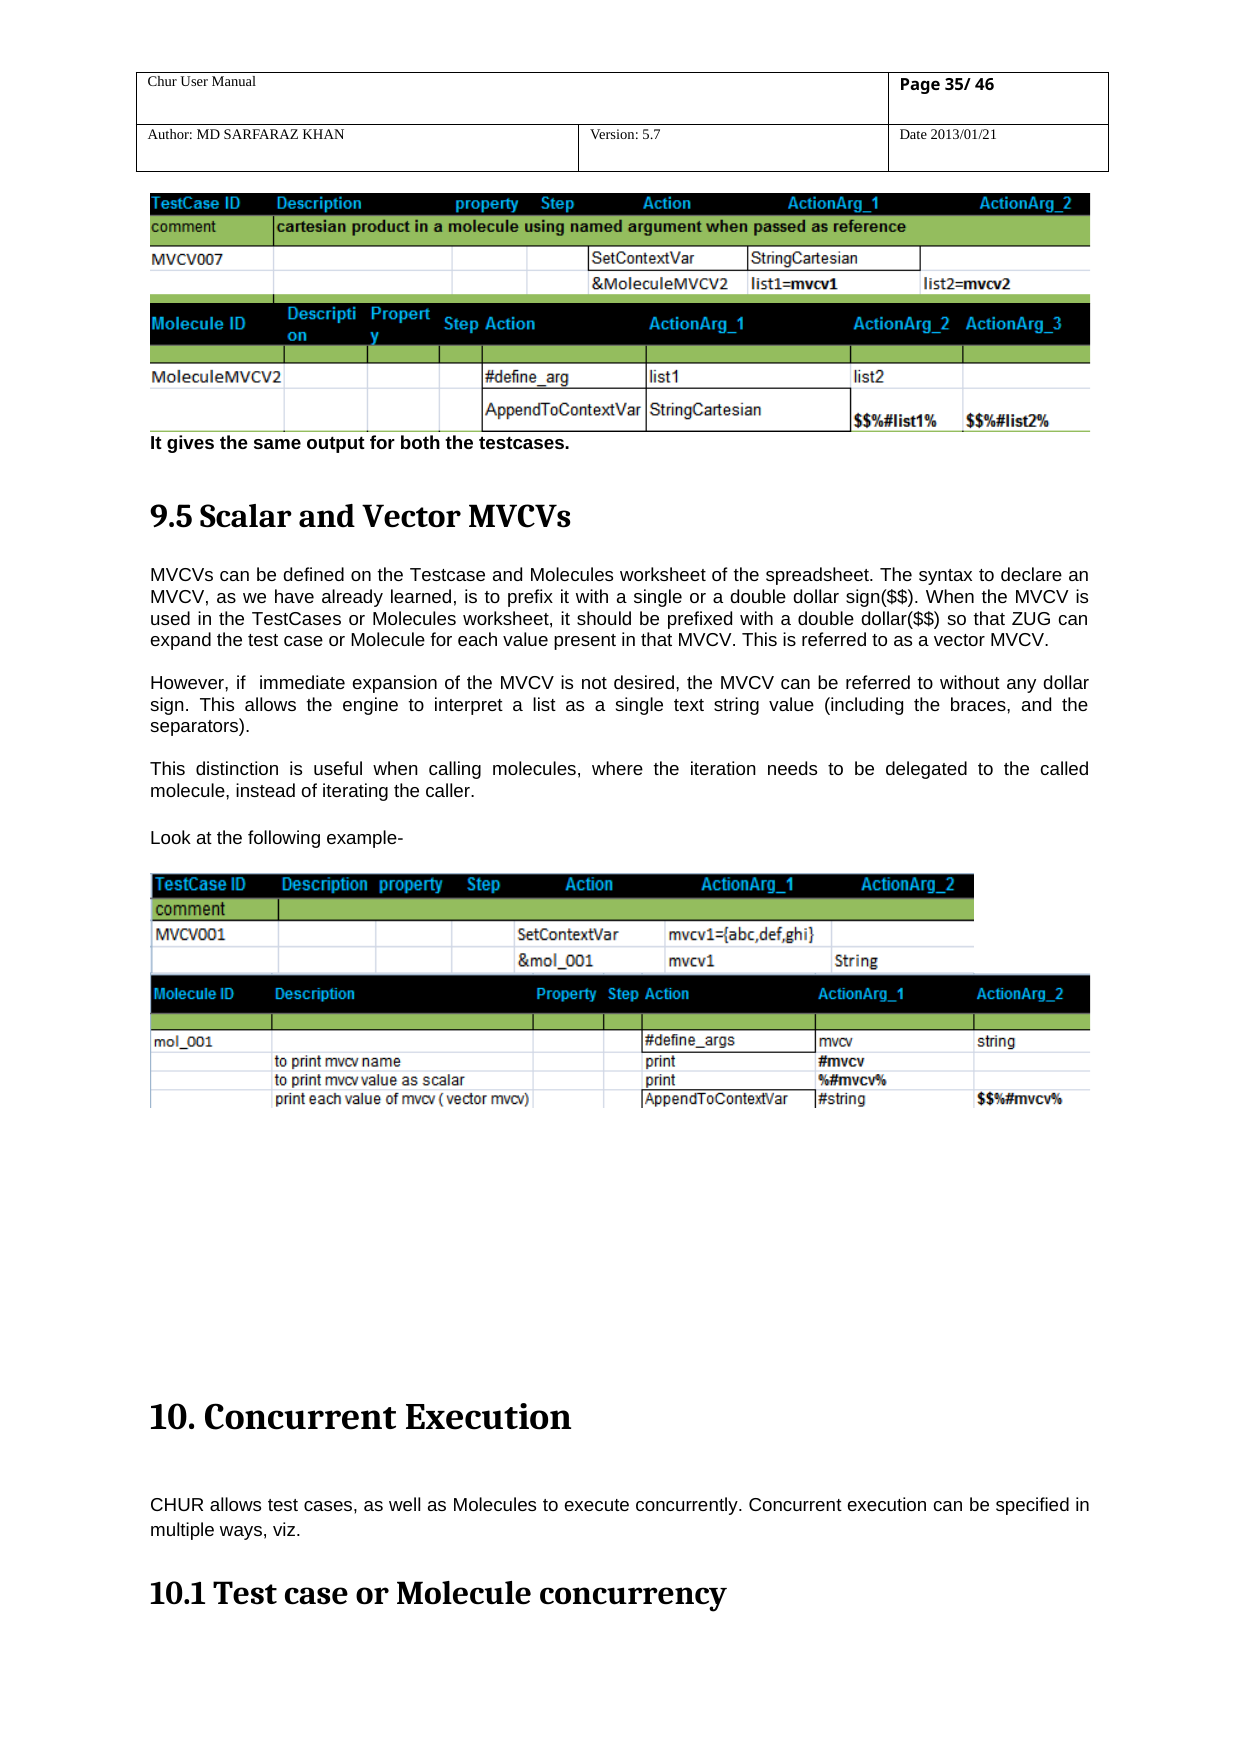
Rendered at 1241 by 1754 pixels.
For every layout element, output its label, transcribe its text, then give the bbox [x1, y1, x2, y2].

text CHUR allows test cases, as well as Molecules to execute concurrently. Concurrent execution can be specified in multiple ways, viz. [150, 1494, 1090, 1540]
text MVCVs can be defined on the Testcase and Molecules worksheet of the spreadsheet. The syntax to declare an MVCV, as we have already learned, is to prefix it with a single or a double dollar sign($$). When the MVCV is used in the TestCases or Molecules worksheet, it should be prefixed with a double dollar($$) so that ZUG can expand the test case or Molecule for each value present in that MVCV. This is referred to as a vector MVCV. [150, 564, 1090, 650]
text However, if immediate expansion of the MVCV is not desired, the MVCV can be referred to without any dollar sign. This allows the engine to interpret a list as a single text string value (including the braces, and the separators). [150, 672, 1090, 737]
subtitle 10. Concurrent Execution [150, 1396, 1090, 1439]
subtitle 10.1 Test case or Molecule concurrency [150, 1574, 1090, 1613]
picture [150, 193, 1091, 432]
text This distinction is useful when calling molecules, where the iteration needs to be delegated to the called molecule, instead of iterating the caller. [150, 758, 1090, 801]
text Look at the following example- [150, 827, 1090, 848]
picture [150, 873, 1091, 1108]
subtitle 9.5 Scalar and Vector MVCVs [150, 498, 1090, 536]
text It gives the same output for both the testcases. [150, 432, 1090, 453]
